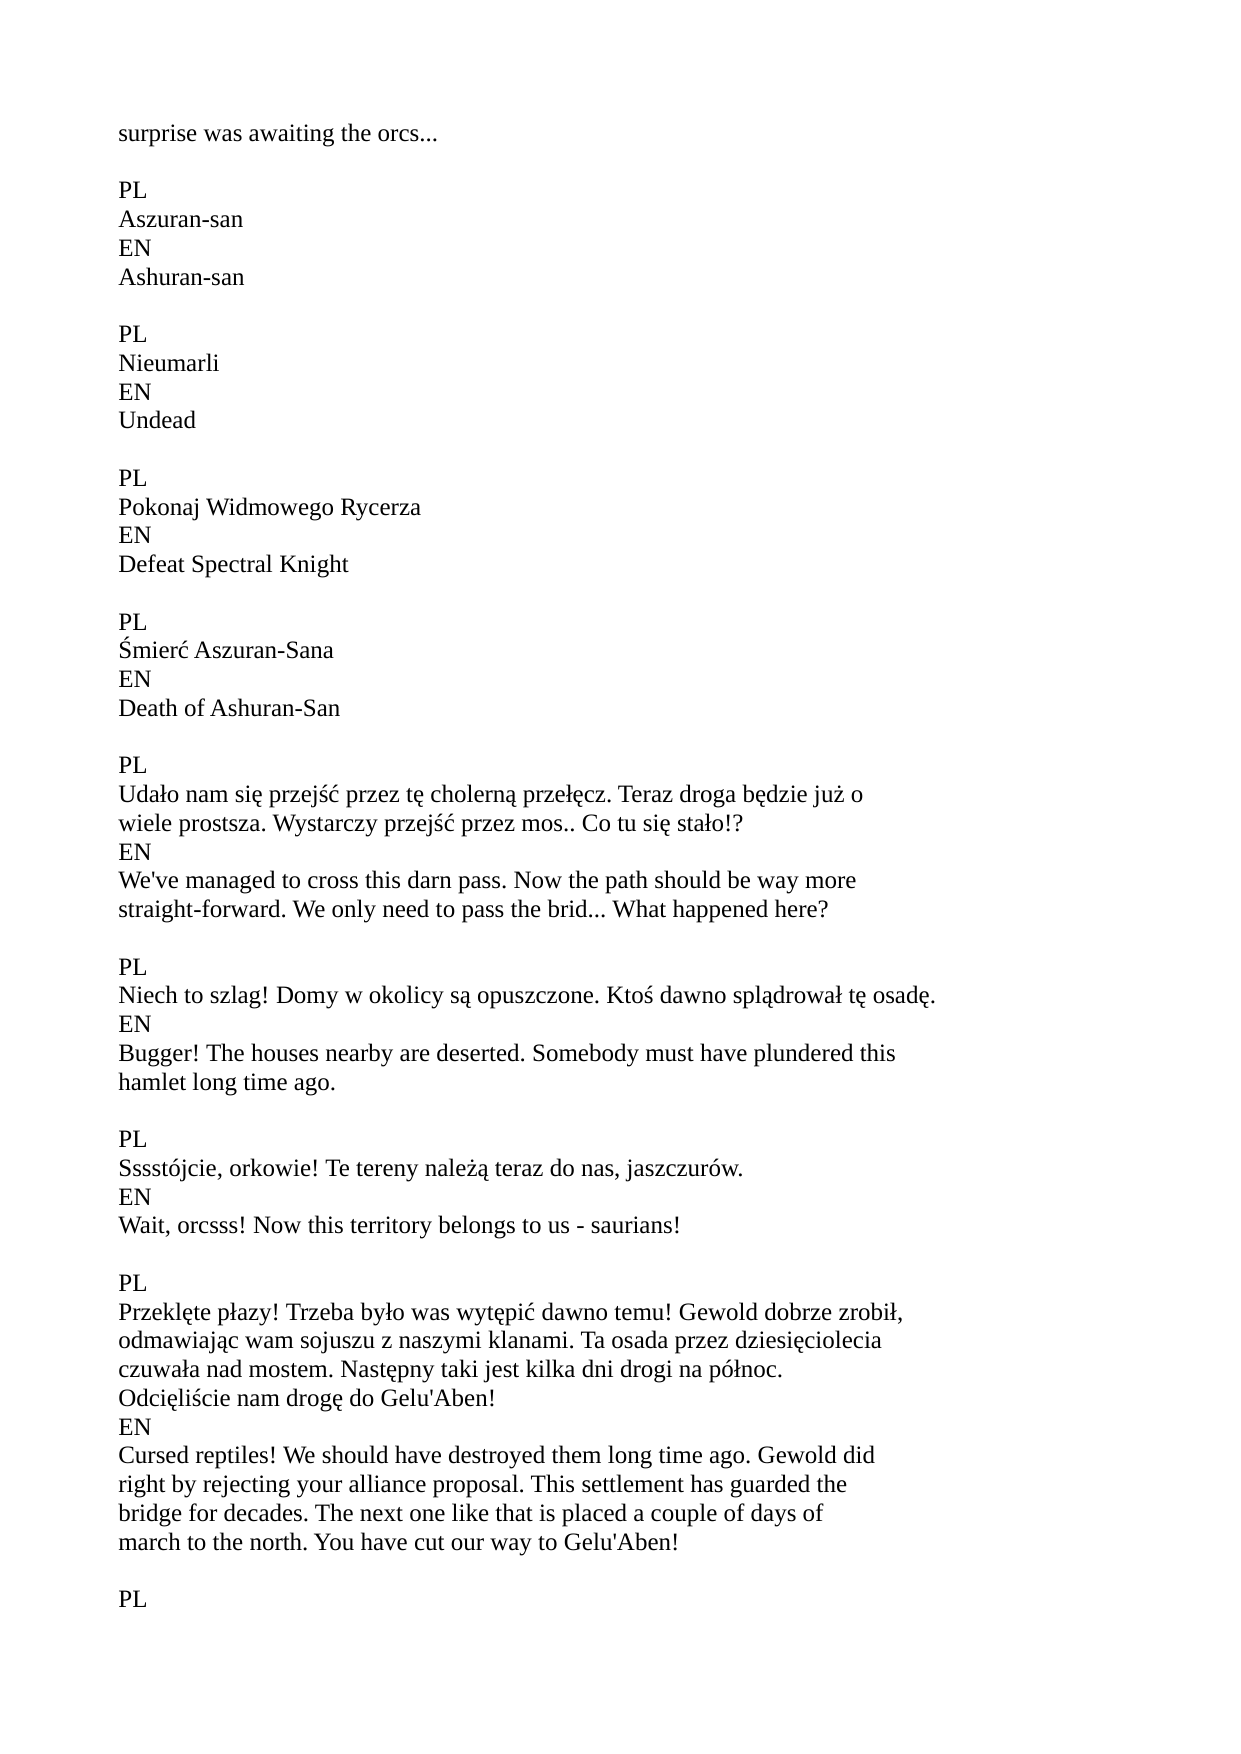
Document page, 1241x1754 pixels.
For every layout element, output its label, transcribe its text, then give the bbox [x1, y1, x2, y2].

text wiele prostsza. Wystarczy przejść przez mos.. Co tu się stało!? [118, 808, 1122, 837]
text EN [118, 521, 1122, 549]
text surprise was awaiting the orcs... [118, 118, 1122, 147]
text march to the north. You have cut our way to Gelu'Aben! [118, 1527, 1122, 1556]
text PL [118, 463, 1122, 492]
text Cursed reptiles! We should have destroyed them long time ago. Gewold did [118, 1441, 1122, 1469]
text EN [118, 377, 1122, 406]
text Udało nam się przejść przez tę cholerną przełęcz. Teraz droga będzie już o [118, 779, 1122, 808]
text Defeat Spectral Knight [118, 549, 1122, 578]
text Bugger! The houses nearby are deserted. Somebody must have plundered this [118, 1038, 1122, 1067]
text EN [118, 233, 1122, 262]
text EN [118, 664, 1122, 693]
text Undead [118, 406, 1122, 434]
text Wait, orcsss! Now this territory belongs to us - saurians! [118, 1211, 1122, 1239]
text We've managed to cross this darn pass. Now the path should be way more [118, 866, 1122, 894]
text odmawiając wam sojuszu z naszymi klanami. Ta osada przez dziesięciolecia [118, 1326, 1122, 1354]
text EN [118, 837, 1122, 866]
text Przeklęte płazy! Trzeba było was wytępić dawno temu! Gewold dobrze zrobił, [118, 1297, 1122, 1326]
text PL [118, 751, 1122, 779]
text Niech to szlag! Domy w okolicy są opuszczone. Ktoś dawno splądrował tę osadę. [118, 981, 1122, 1009]
text Death of Ashuran-San [118, 693, 1122, 722]
text right by rejecting your alliance proposal. This settlement has guarded the [118, 1469, 1122, 1498]
text straight-forward. We only need to pass the brid... What happened here? [118, 894, 1122, 923]
text Ashuran-san [118, 262, 1122, 291]
text bridge for decades. The next one like that is placed a couple of days of [118, 1498, 1122, 1527]
text PL [118, 319, 1122, 348]
text Śmierć Aszuran-Sana [118, 636, 1122, 664]
text PL [118, 1268, 1122, 1297]
text Sssstójcie, orkowie! Te tereny należą teraz do nas, jaszczurów. [118, 1153, 1122, 1182]
text EN [118, 1412, 1122, 1441]
text hamlet long time ago. [118, 1067, 1122, 1096]
text PL [118, 1124, 1122, 1153]
text PL [118, 607, 1122, 636]
text Pokonaj Widmowego Rycerza [118, 492, 1122, 521]
text Odcięliście nam drogę do Gelu'Aben! [118, 1383, 1122, 1412]
text EN [118, 1182, 1122, 1211]
text EN [118, 1009, 1122, 1038]
text PL [118, 952, 1122, 981]
text Aszuran-san [118, 204, 1122, 233]
text PL [118, 1584, 1122, 1613]
text PL [118, 176, 1122, 204]
text Nieumarli [118, 348, 1122, 377]
text czuwała nad mostem. Następny taki jest kilka dni drogi na północ. [118, 1354, 1122, 1383]
